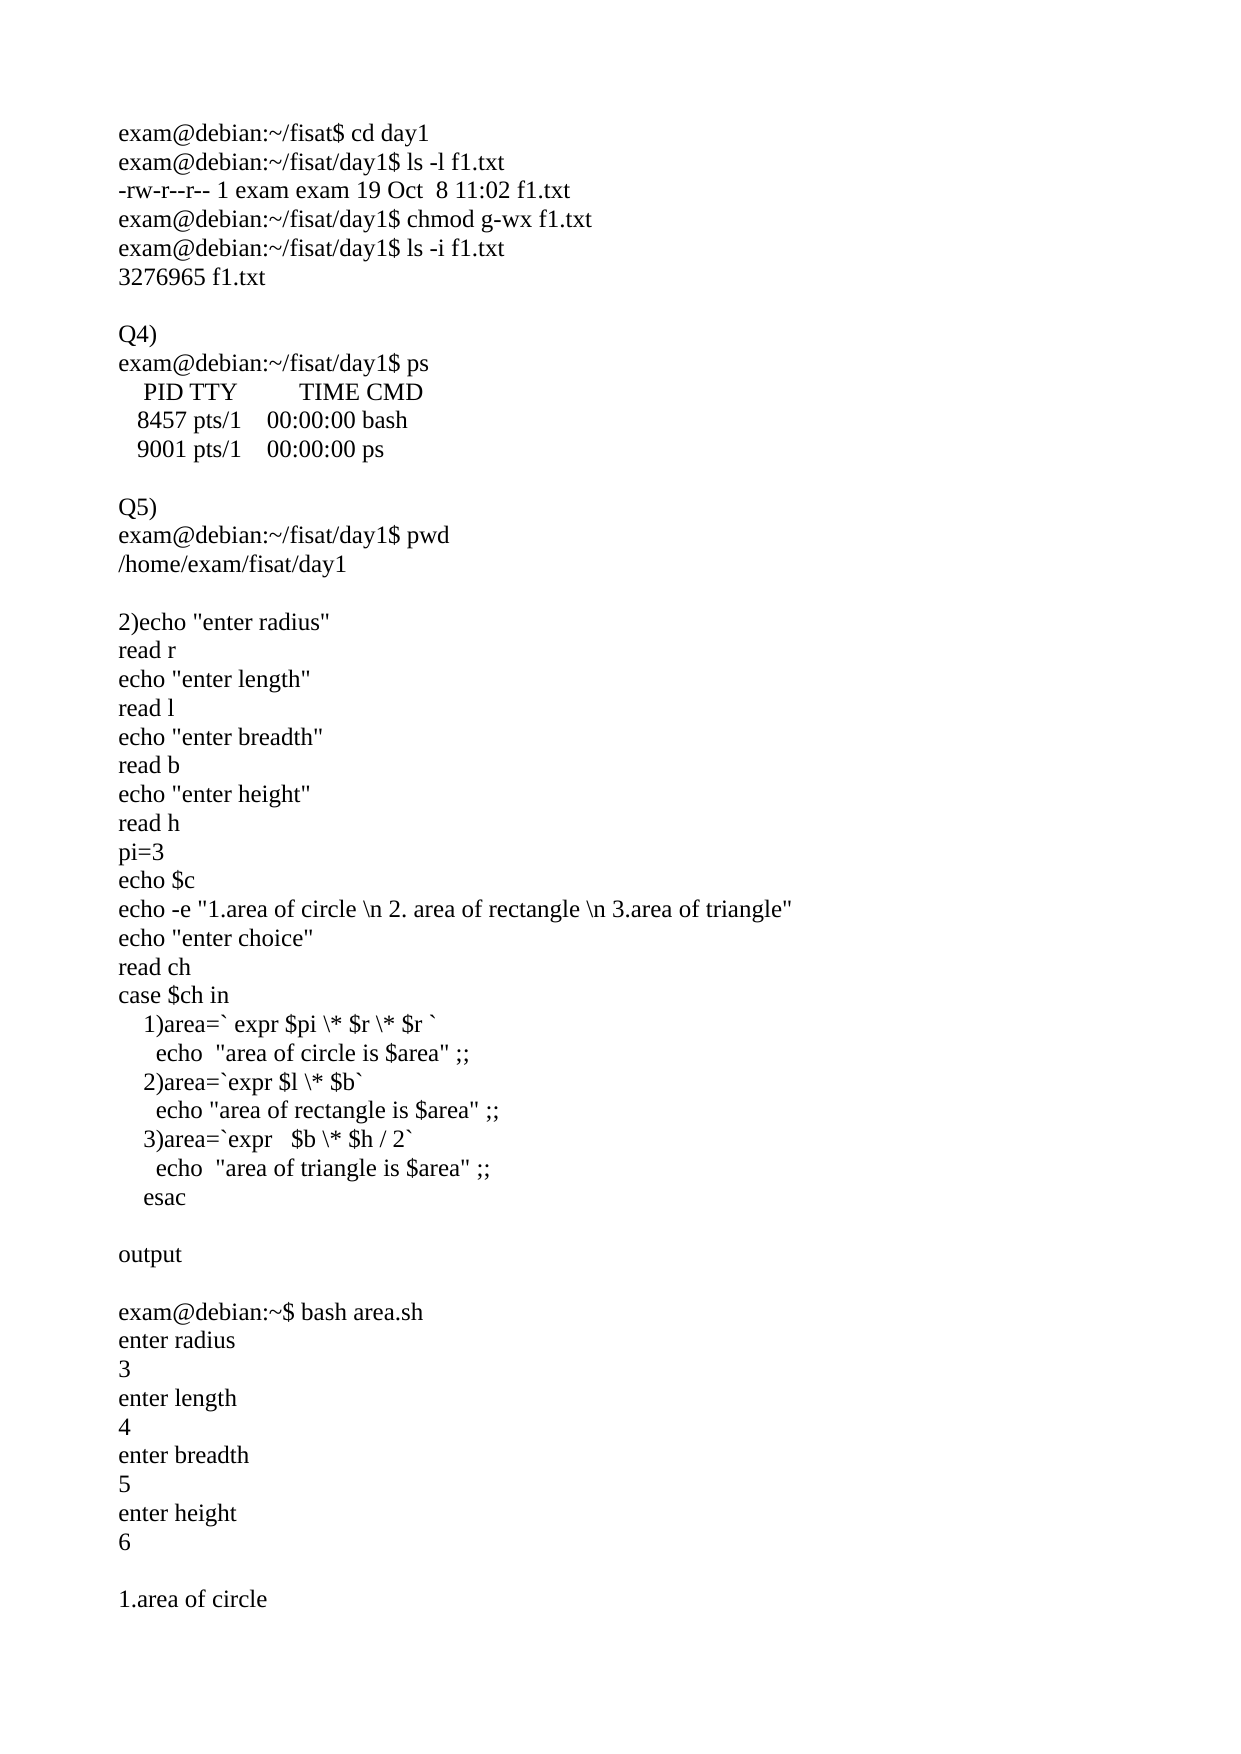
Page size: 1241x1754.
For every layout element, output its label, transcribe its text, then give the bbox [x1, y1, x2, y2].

text echo "area of circle is $area" ;; [118, 1038, 1122, 1067]
text 2)area=`expr $l \* $b` [118, 1067, 1122, 1096]
text -rw-r--r-- 1 exam exam 19 Oct 8 11:02 f1.txt [118, 176, 1122, 204]
text enter breadth [118, 1441, 1122, 1469]
text pi=3 [118, 837, 1122, 866]
text 5 [118, 1469, 1122, 1498]
text exam@debian:~/fisat$ cd day1 [118, 118, 1122, 147]
text exam@debian:~/fisat/day1$ chmod g-wx f1.txt [118, 204, 1122, 233]
text enter height [118, 1498, 1122, 1527]
text exam@debian:~/fisat/day1$ ls -i f1.txt [118, 233, 1122, 262]
text echo "enter length" [118, 664, 1122, 693]
text 4 [118, 1412, 1122, 1441]
text 3276965 f1.txt [118, 262, 1122, 291]
text 9001 pts/1 00:00:00 ps [118, 434, 1122, 463]
text echo "area of rectangle is $area" ;; [118, 1096, 1122, 1124]
text exam@debian:~$ bash area.sh [118, 1297, 1122, 1326]
text Q4) [118, 319, 1122, 348]
text output [118, 1239, 1122, 1268]
text 1)area=` expr $pi \* $r \* $r ` [118, 1009, 1122, 1038]
text 2)echo "enter radius" [118, 607, 1122, 636]
text exam@debian:~/fisat/day1$ pwd [118, 521, 1122, 549]
text case $ch in [118, 981, 1122, 1009]
text 1.area of circle [118, 1584, 1122, 1613]
text 8457 pts/1 00:00:00 bash [118, 406, 1122, 434]
text read ch [118, 952, 1122, 981]
text read b [118, 751, 1122, 779]
text exam@debian:~/fisat/day1$ ps [118, 348, 1122, 377]
text esac [118, 1182, 1122, 1211]
text read h [118, 808, 1122, 837]
text exam@debian:~/fisat/day1$ ls -l f1.txt [118, 147, 1122, 176]
text echo "enter height" [118, 779, 1122, 808]
text 3)area=`expr $b \* $h / 2` [118, 1124, 1122, 1153]
text echo "enter choice" [118, 923, 1122, 952]
text echo $c [118, 866, 1122, 894]
text enter length [118, 1383, 1122, 1412]
text read r [118, 636, 1122, 664]
text echo "enter breadth" [118, 722, 1122, 751]
text 3 [118, 1354, 1122, 1383]
text /home/exam/fisat/day1 [118, 549, 1122, 578]
text enter radius [118, 1326, 1122, 1354]
text echo -e "1.area of circle \n 2. area of rectangle \n 3.area of triangle" [118, 894, 1122, 923]
text echo "area of triangle is $area" ;; [118, 1153, 1122, 1182]
text PID TTY TIME CMD [118, 377, 1122, 406]
text read l [118, 693, 1122, 722]
text Q5) [118, 492, 1122, 521]
text 6 [118, 1527, 1122, 1556]
